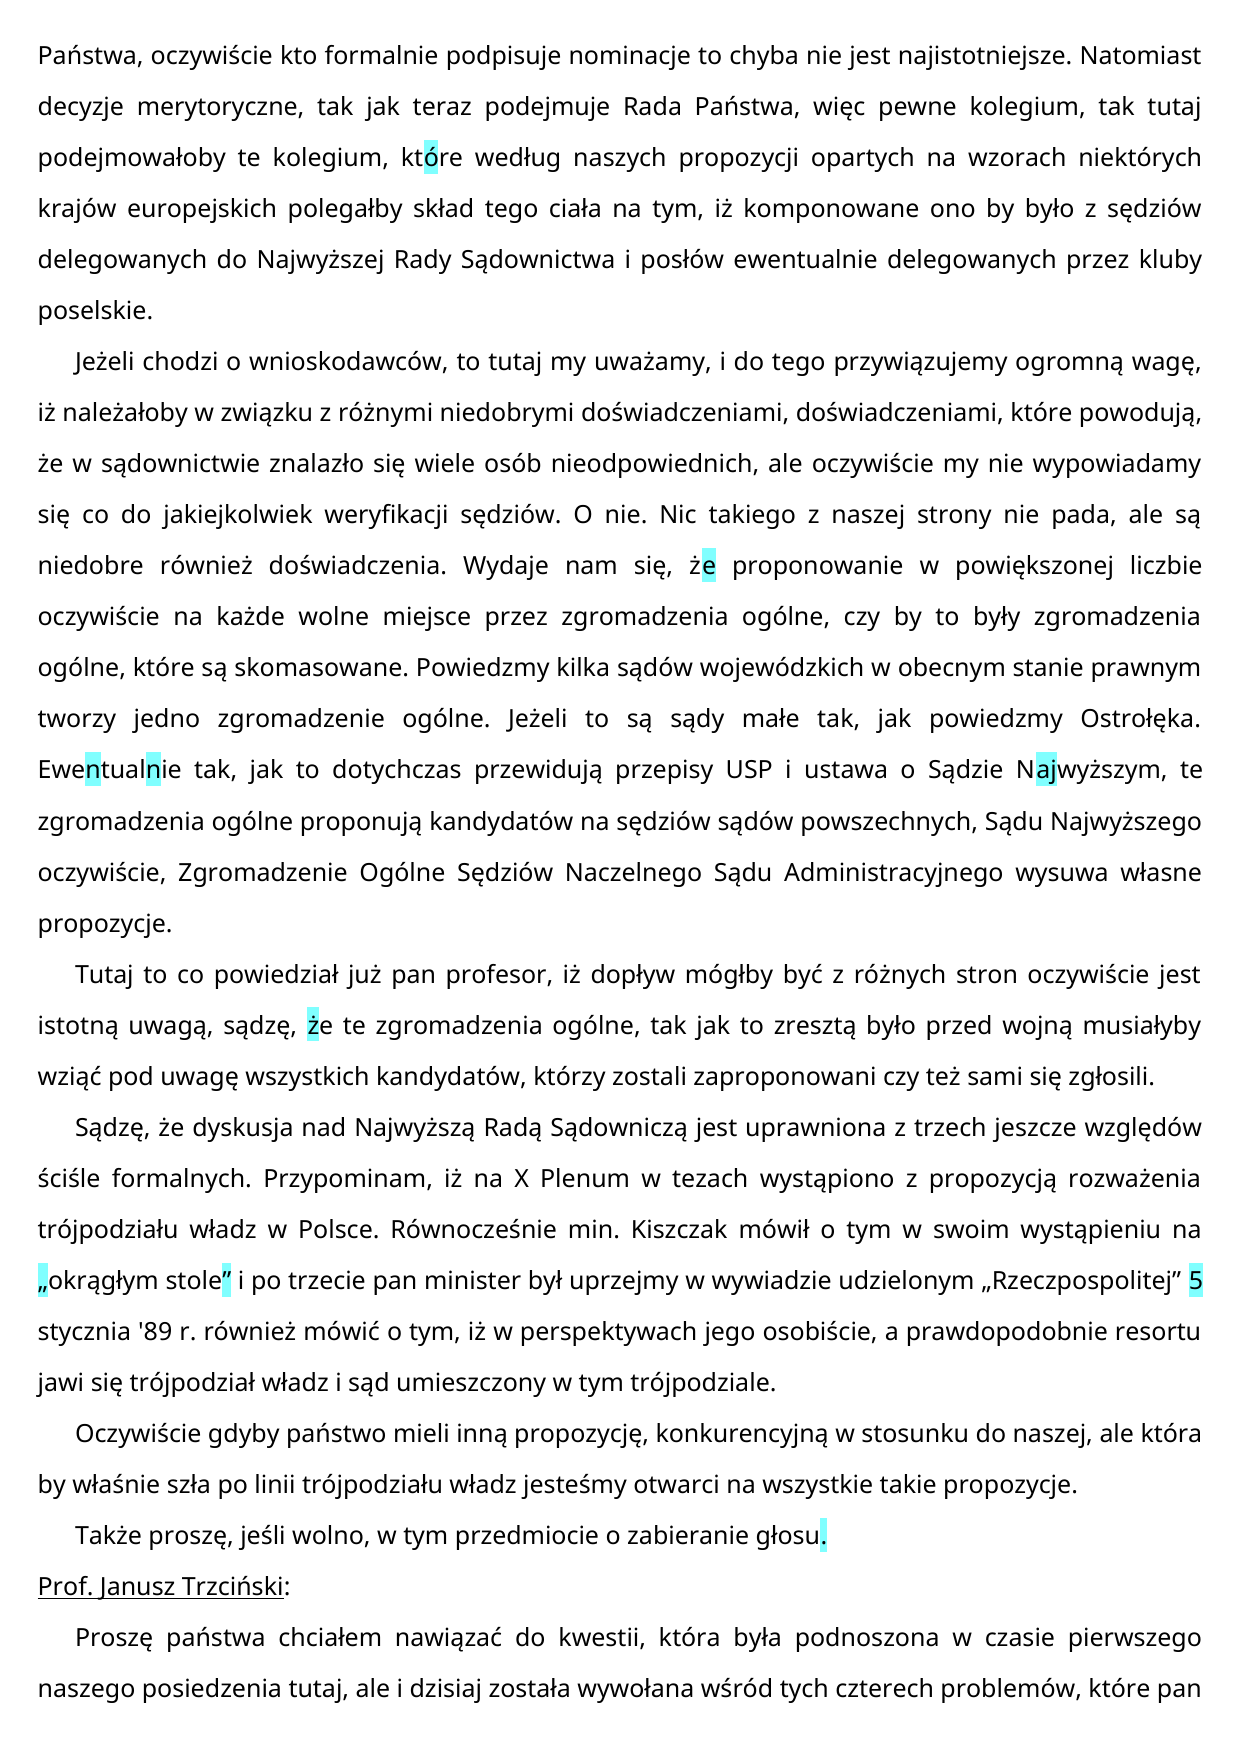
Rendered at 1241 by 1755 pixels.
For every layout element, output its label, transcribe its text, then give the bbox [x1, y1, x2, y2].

text Oczywiście gdyby państwo mieli inną propozycję, konkurencyjną w stosunku do naszej, ale która by właśnie szła po linii trójpodziału władz jesteśmy otwarci na wszystkie takie propozycje. [37, 1416, 1203, 1501]
text Państwa, oczywiście kto formalnie podpisuje nominacje to chyba nie jest najistotniejsze. Natomiast decyzje merytoryczne, tak jak teraz podejmuje Rada Państwa, więc pewne kolegium, tak tutaj podejmowałoby te kolegium, które według naszych propozycji opartych na wzorach niektórych krajów europejskich polegałby skład tego ciała na tym, iż komponowane ono by było z sędziów delegowanych do Najwyższej Rady Sądownictwa i posłów ewentualnie delegowanych przez kluby poselskie. [37, 37, 1203, 327]
text Prof. Janusz Trzciński: [37, 1569, 1203, 1603]
text Także proszę, jeśli wolno, w tym przedmiocie o zabieranie głosu. [37, 1518, 1203, 1552]
text Sądzę, że dyskusja nad Najwyższą Radą Sądowniczą jest uprawniona z trzech jeszcze względów ściśle formalnych. Przypominam, iż na X Plenum w tezach wystąpiono z propozycją rozważenia trójpodziału władz w Polsce. Równocześnie min. Kiszczak mówił o tym w swoim wystąpieniu na „okrągłym stole” i po trzecie pan minister był uprzejmy w wywiadzie udzielonym „Rzeczpospolitej” 5 stycznia '89 r. również mówić o tym, iż w perspektywach jego osobiście, a prawdopodobnie resortu jawi się trójpodział władz i sąd umieszczony w tym trójpodziale. [37, 1109, 1203, 1399]
text Tutaj to co powiedział już pan profesor, iż dopływ mógłby być z różnych stron oczywiście jest istotną uwagą, sądzę, że te zgromadzenia ogólne, tak jak to zresztą było przed wojną musiałyby wziąć pod uwagę wszystkich kandydatów, którzy zostali zaproponowani czy też sami się zgłosili. [37, 956, 1203, 1092]
text Jeżeli chodzi o wnioskodawców, to tutaj my uważamy, i do tego przywiązujemy ogromną wagę, iż należałoby w związku z różnymi niedobrymi doświadczeniami, doświadczeniami, które powodują, że w sądownictwie znalazło się wiele osób nieodpowiednich, ale oczywiście my nie wypowiadamy się co do jakiejkolwiek weryfikacji sędziów. O nie. Nic takiego z naszej strony nie pada, ale są niedobre również doświadczenia. Wydaje nam się, że proponowanie w powiększonej liczbie oczywiście na każde wolne miejsce przez zgromadzenia ogólne, czy by to były zgromadzenia ogólne, które są skomasowane. Powiedzmy kilka sądów wojewódzkich w obecnym stanie prawnym tworzy jedno zgromadzenie ogólne. Jeżeli to są sądy małe tak, jak powiedzmy Ostrołęka. Ewentualnie tak, jak to dotychczas przewidują przepisy USP i ustawa o Sądzie Najwyższym, te zgromadzenia ogólne proponują kandydatów na sędziów sądów powszechnych, Sądu Najwyższego oczywiście, Zgromadzenie Ogólne Sędziów Naczelnego Sądu Administracyjnego wysuwa własne propozycje. [37, 344, 1203, 939]
text Proszę państwa chciałem nawiązać do kwestii, która była podnoszona w czasie pierwszego naszego posiedzenia tutaj, ale i dzisiaj została wywołana wśród tych czterech problemów, które pan [37, 1620, 1203, 1705]
